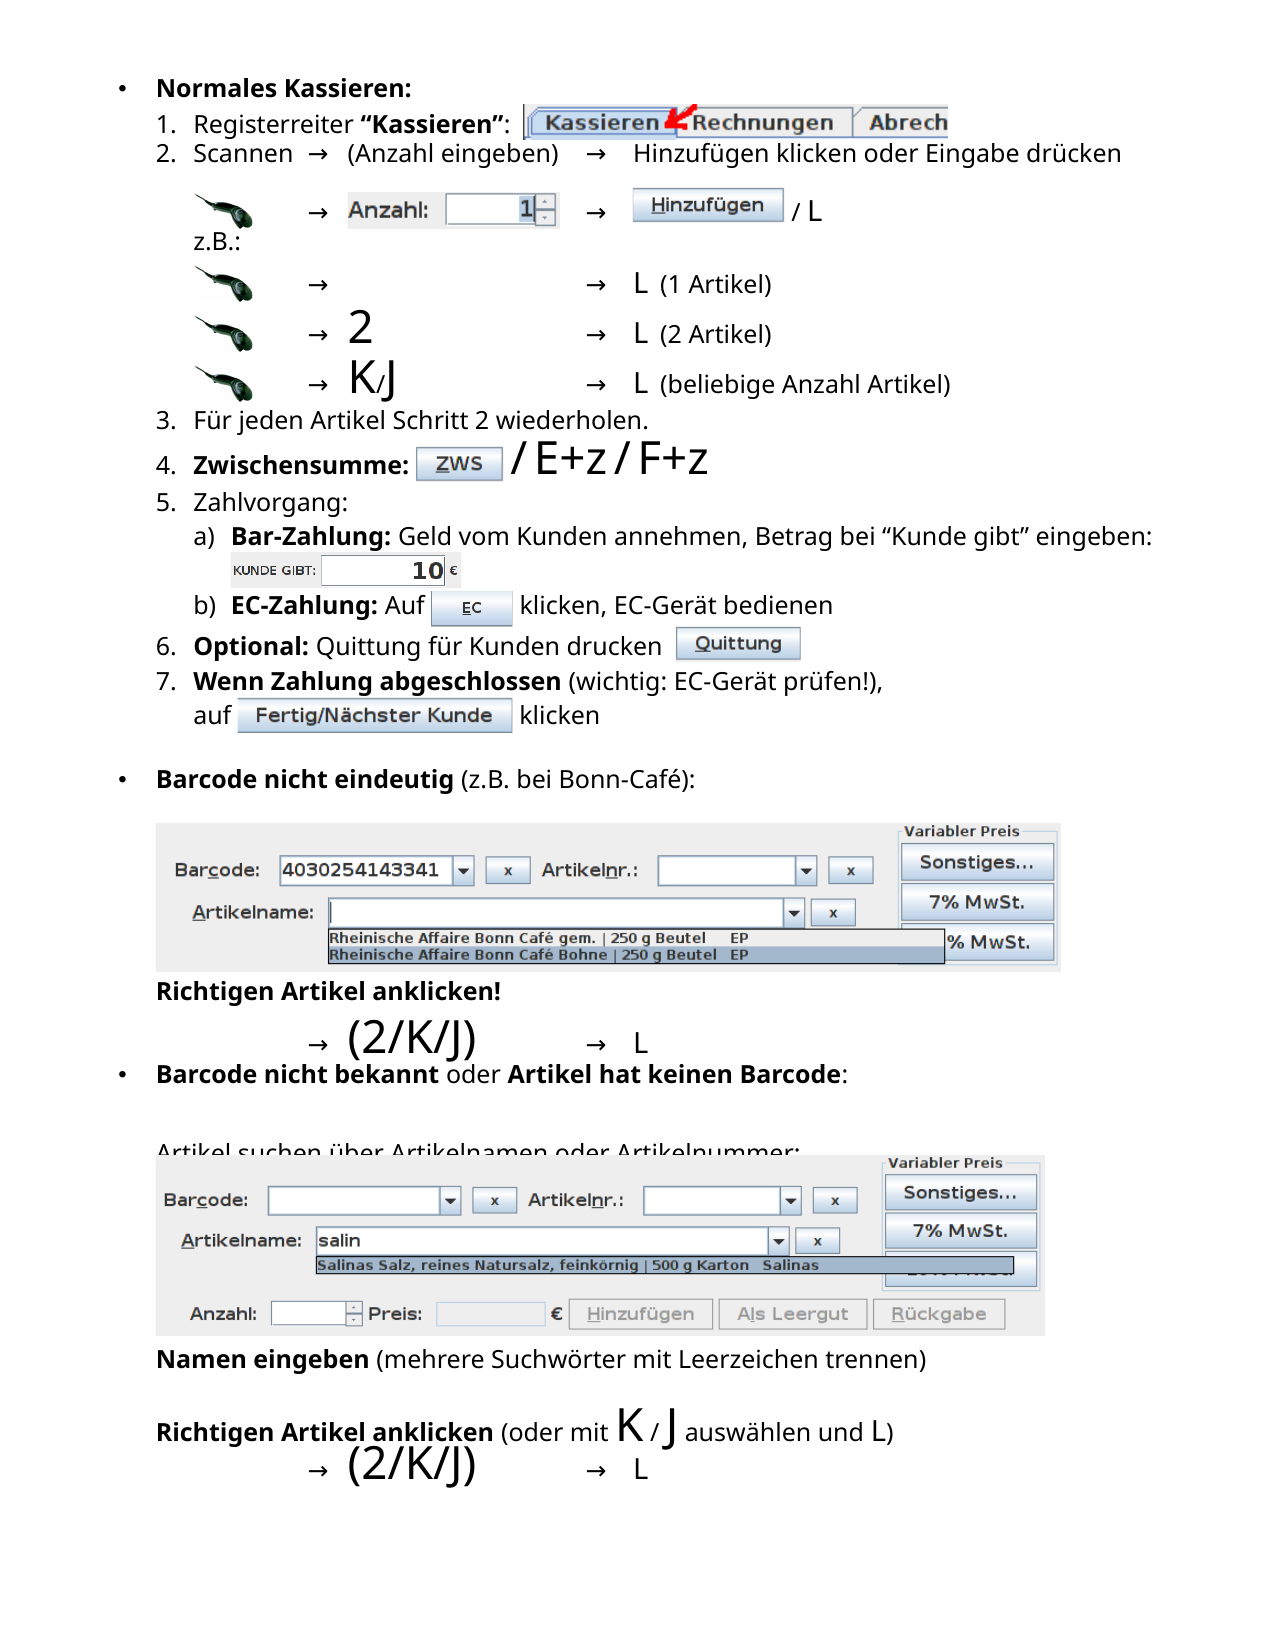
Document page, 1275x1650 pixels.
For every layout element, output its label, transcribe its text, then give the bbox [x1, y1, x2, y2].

picture [230, 552, 462, 588]
list Barcode nicht bekannt oder Artikel hat keinen Barcode: Artikel suchen über Artikelnamen oder Artikelnummer: Namen eingeben (mehrere Suchwörter mit Leerzeichen trennen) Richtigen Artikel anklicken (oder mit K / J auswählen und L) → (2/K/J) → L [118, 1067, 1157, 1492]
list Normales Kassieren: [118, 70, 1157, 104]
list Wenn Zahlung abgeschlossen (wichtig: EC-Gerät prüfen!), auf klicken [156, 663, 1157, 733]
picture [347, 192, 560, 229]
picture [675, 626, 801, 662]
picture [237, 697, 513, 733]
picture [155, 1155, 1046, 1336]
list Scannen → (Anzahl eingeben) → Hinzufügen klicken oder Eingabe drücken → → / L z.B.: → → L (1 Artikel) → 2 → L (2 Artikel) → K/J → L (beliebige Anzahl Artikel) [156, 141, 1157, 407]
list Registerreiter “Kassieren”: [156, 104, 1157, 141]
picture [193, 315, 253, 352]
list EC-Zahlung: Auf klicken, EC-Gerät bedienen [193, 588, 1157, 626]
picture [632, 187, 785, 223]
list Barcode nicht eindeutig (z.B. bei Bonn-Café): Richtigen Artikel anklicken! → (2/K/J) → L [118, 767, 1157, 1067]
picture [431, 591, 513, 627]
list Optional: Quittung für Kunden drucken [156, 626, 1157, 663]
picture [193, 193, 253, 229]
picture [415, 446, 504, 482]
list Zwischensumme: / E+z / F+z [156, 434, 1157, 484]
picture [523, 104, 948, 140]
list Für jeden Artikel Schritt 2 wiederholen. [156, 407, 1157, 434]
picture [193, 265, 253, 302]
list Bar-Zahlung: Geld vom Kunden annehmen, Betrag bei “Kunde gibt” eingeben: [193, 518, 1157, 588]
picture [155, 823, 1061, 972]
picture [193, 365, 253, 402]
list Zahlvorgang: [156, 484, 1157, 518]
